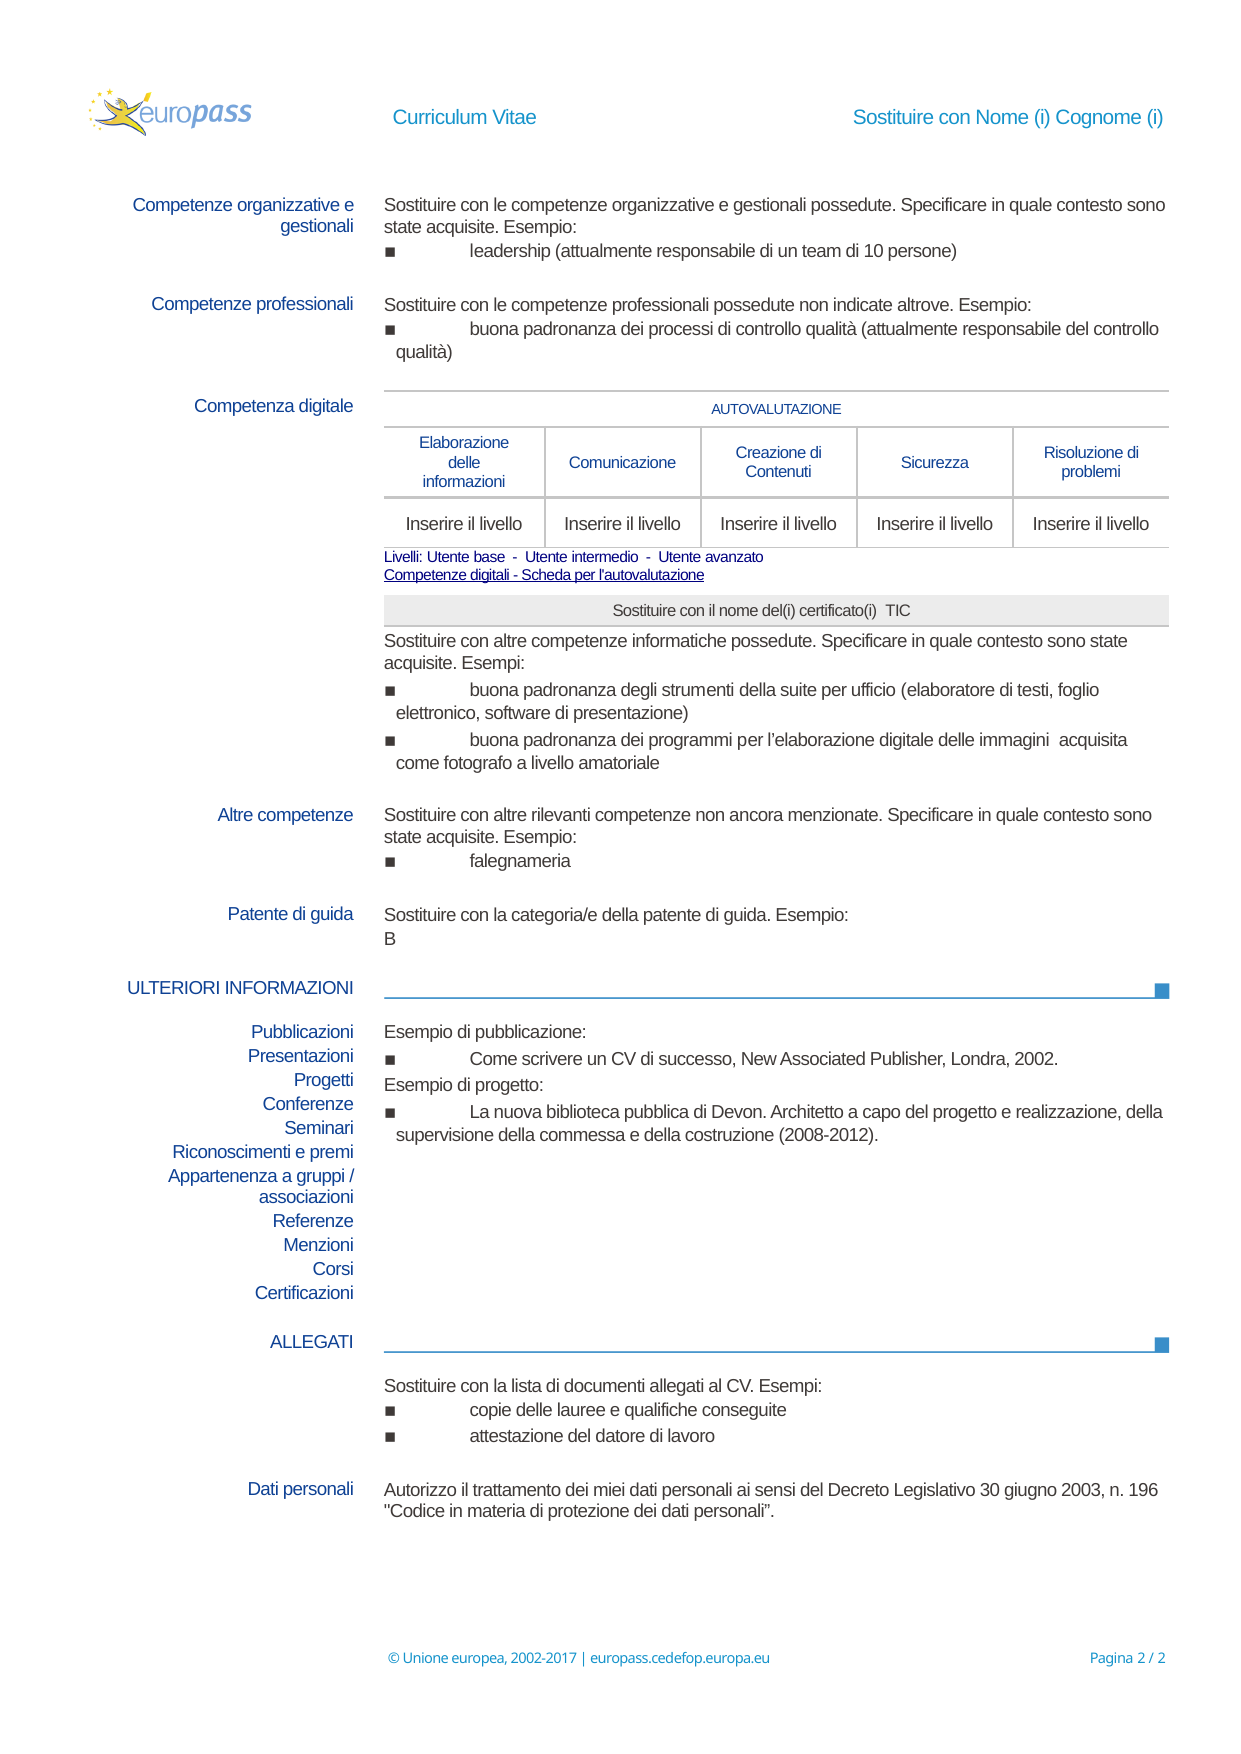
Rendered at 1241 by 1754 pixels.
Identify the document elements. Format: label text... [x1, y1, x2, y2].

picture [384, 983, 1170, 999]
table_header [384, 977, 1169, 983]
table_cell Sicurezza [858, 428, 1012, 496]
table_header AUTOVALUTAZIONE [384, 392, 1169, 426]
table_cell Sostituire con altre competenze informatiche possedute. Specificare in quale contesto sono state acquisite. Esempi: buona padronanza degli strumenti della suite per ufficio (elaboratore di testi, foglio elettronico, software di presentazione) buona padronanza dei programmi per l’elaborazione digitale delle immagini acquisita come fotografo a livello amatoriale [384, 627, 1169, 773]
table_header Patente di guida [89, 901, 384, 949]
table_header Competenze professionali [89, 291, 384, 362]
table_cell Risoluzione di problemi [1014, 428, 1169, 496]
table_header [89, 1372, 384, 1448]
table_cell Creazione di Contenuti [702, 428, 856, 496]
table_header Sostituire con la lista di documenti allegati al CV. Esempi: copie delle lauree e qualifiche conseguite attestazione del datore di lavoro [384, 1372, 1169, 1448]
table_cell Comunicazione [546, 428, 700, 496]
table_cell Inserire il livello [702, 499, 856, 547]
table_cell [89, 625, 384, 773]
table_header ULTERIORI INFORMAZIONI [89, 977, 384, 998]
table_cell [89, 496, 384, 547]
table_header Competenza digitale [89, 390, 384, 496]
table_header Esempio di pubblicazione: Come scrivere un CV di successo, New Associated Publisher, Londra, 2002. Esempio di progetto: La nuova biblioteca pubblica di Devon. Architetto a capo del progetto e realizzazione, della supervisione della commessa e della costruzione (2008-2012). [384, 1018, 1169, 1303]
picture [383, 1337, 1170, 1353]
table_header Sostituire con la categoria/e della patente di guida. Esempio: B [384, 901, 1169, 949]
table_header Sostituire con le competenze organizzative e gestionali possedute. Specificare in quale contesto sono state acquisite. Esempio: leadership (attualmente responsabile di un team di 10 persone) [384, 191, 1169, 263]
table_cell Inserire il livello [546, 499, 700, 547]
table_header Autorizzo il trattamento dei miei dati personali ai sensi del Decreto Legislativo 30 giugno 2003, n. 196 "Codice in materia di protezione dei dati personali”. [384, 1476, 1169, 1522]
table_cell Livelli: Utente base - Utente intermedio - Utente avanzato Competenze digitali - Scheda per l'autovalutazione [384, 548, 1169, 595]
table_header Pubblicazioni Presentazioni Progetti Conferenze Seminari Riconoscimenti e premi Appartenenza a gruppi / associazioni Referenze Menzioni Corsi Certificazioni [89, 1018, 384, 1303]
table_cell [89, 595, 384, 625]
table_header Dati personali [89, 1476, 384, 1522]
table_header Altre competenze [89, 801, 384, 873]
table_header [384, 1331, 1169, 1337]
table_header Competenze organizzative e gestionali [89, 191, 384, 263]
table_header Sostituire con altre rilevanti competenze non ancora menzionate. Specificare in quale contesto sono state acquisite. Esempio: falegnameria [384, 801, 1169, 873]
picture [88, 88, 252, 136]
table_header Sostituire con le competenze professionali possedute non indicate altrove. Esempio: buona padronanza dei processi di controllo qualità (attualmente responsabile del controllo qualità) [384, 291, 1169, 362]
table_cell [89, 547, 384, 595]
table_cell Inserire il livello [384, 499, 544, 547]
table_cell Inserire il livello [858, 499, 1012, 547]
table_cell Elaborazione delle informazioni [384, 428, 544, 496]
table_cell Sostituire con il nome del(i) certificato(i) TIC [384, 595, 1169, 625]
table_cell Inserire il livello [1014, 499, 1169, 547]
table_header ALLEGATI [89, 1331, 384, 1352]
